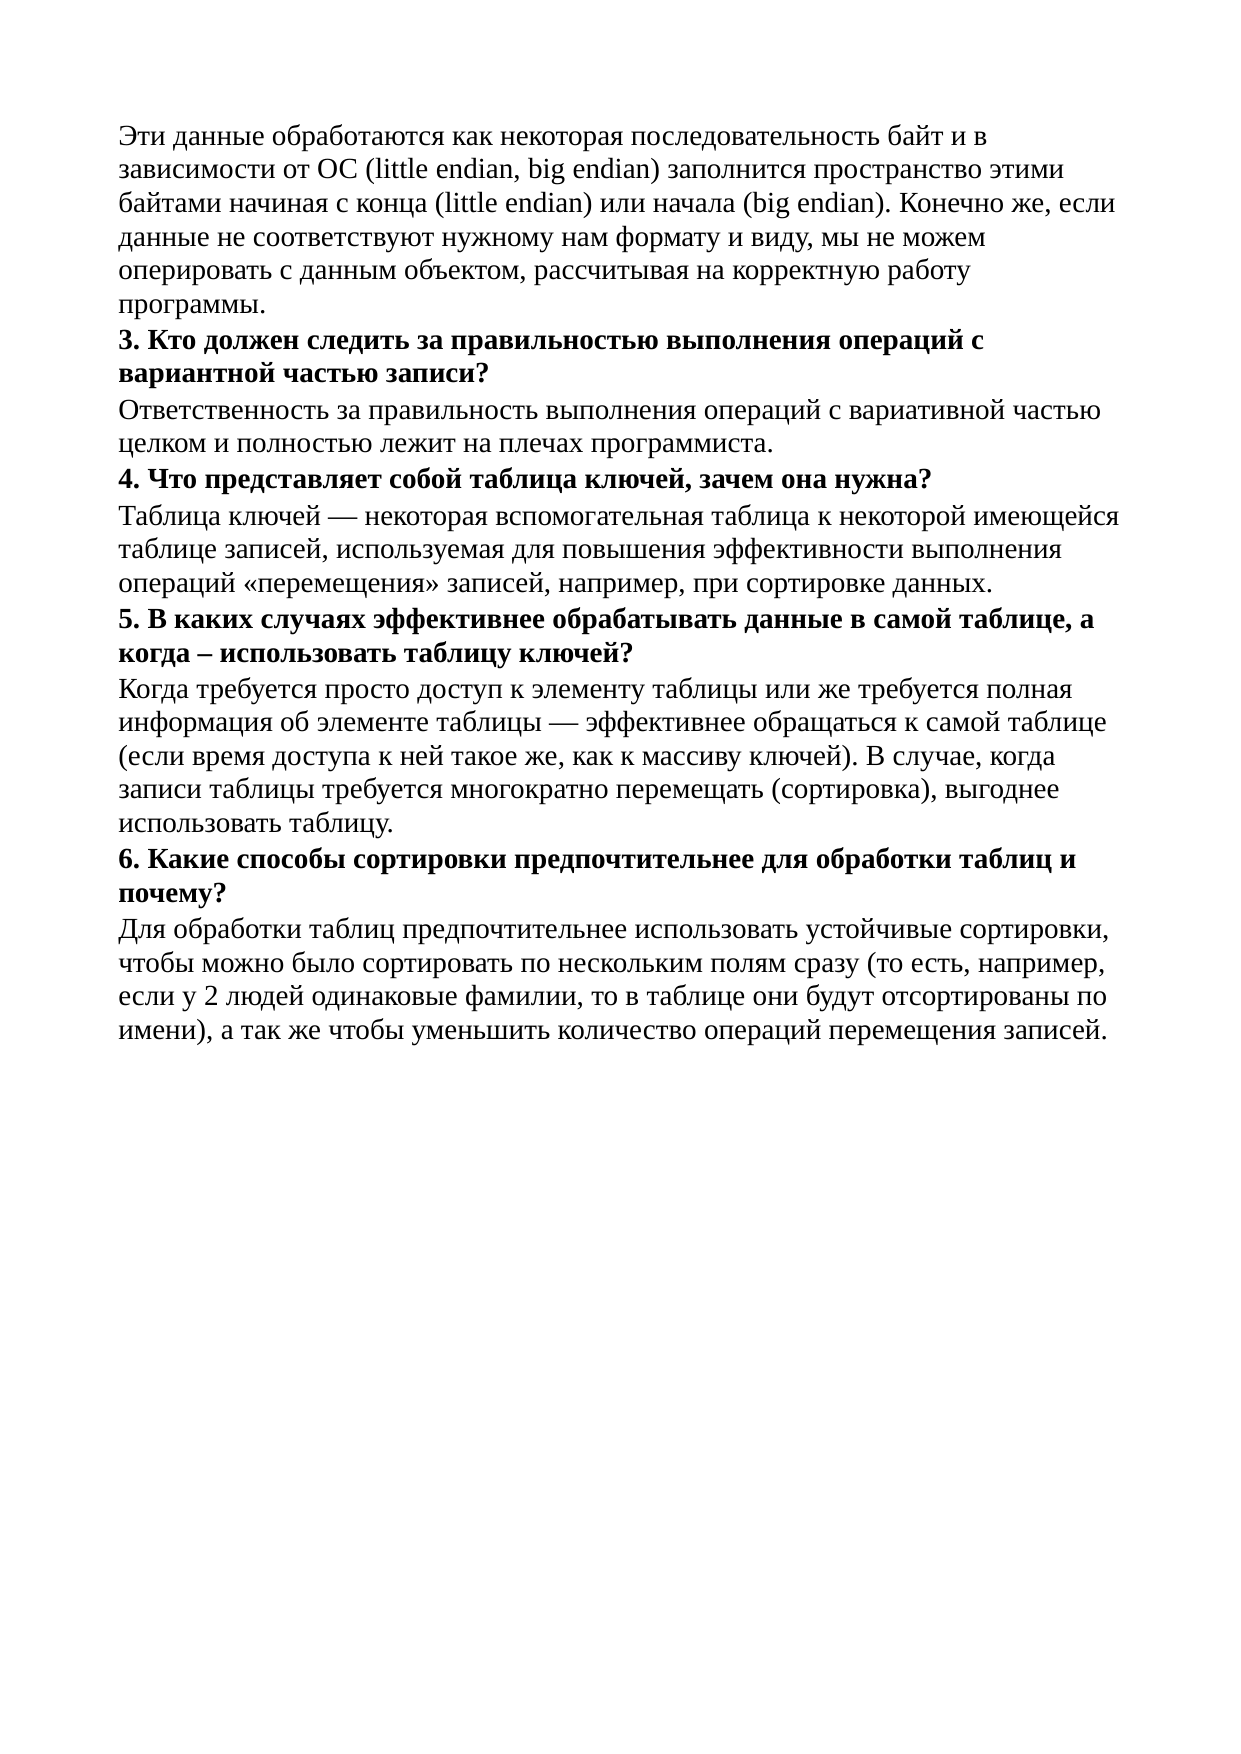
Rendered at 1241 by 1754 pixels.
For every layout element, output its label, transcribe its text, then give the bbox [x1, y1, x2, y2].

text 6. Какие способы сортировки предпочтительнее для обработки таблиц и почему? [118, 841, 1122, 908]
text 5. В каких случаях эффективнее обрабатывать данные в самой таблице, а когда – использовать таблицу ключей? [118, 601, 1122, 668]
text 4. Что представляет собой таблица ключей, зачем она нужна? [118, 462, 1122, 495]
text Ответственность за правильность выполнения операций с вариативной частью целком и полностью лежит на плечах программиста. [118, 392, 1122, 459]
text Когда требуется просто доступ к элементу таблицы или же требуется полная информация об элементе таблицы — эффективнее обращаться к самой таблице (если время доступа к ней такое же, как к массиву ключей). В случае, когда записи таблицы требуется многократно перемещать (сортировка), выгоднее использовать таблицу. [118, 671, 1122, 839]
text Для обработки таблиц предпочтительнее использовать устойчивые сортировки, чтобы можно было сортировать по нескольким полям сразу (то есть, например, если у 2 людей одинаковые фамилии, то в таблице они будут отсортированы по имени), а так же чтобы уменьшить количество операций перемещения записей. [118, 911, 1122, 1045]
text 3. Кто должен следить за правильностью выполнения операций с вариантной частью записи? [118, 322, 1122, 389]
text Таблица ключей — некоторая вспомогательная таблица к некоторой имеющейся таблице записей, используемая для повышения эффективности выполнения операций «перемещения» записей, например, при сортировке данных. [118, 498, 1122, 598]
text Эти данные обработаются как некоторая последовательность байт и в зависимости от ОС (little endian, big endian) заполнится пространство этими байтами начиная с конца (little endian) или начала (big endian). Конечно же, если данные не соответствуют нужному нам формату и виду, мы не можем оперировать с данным объектом, рассчитывая на корректную работу программы. [118, 118, 1122, 319]
